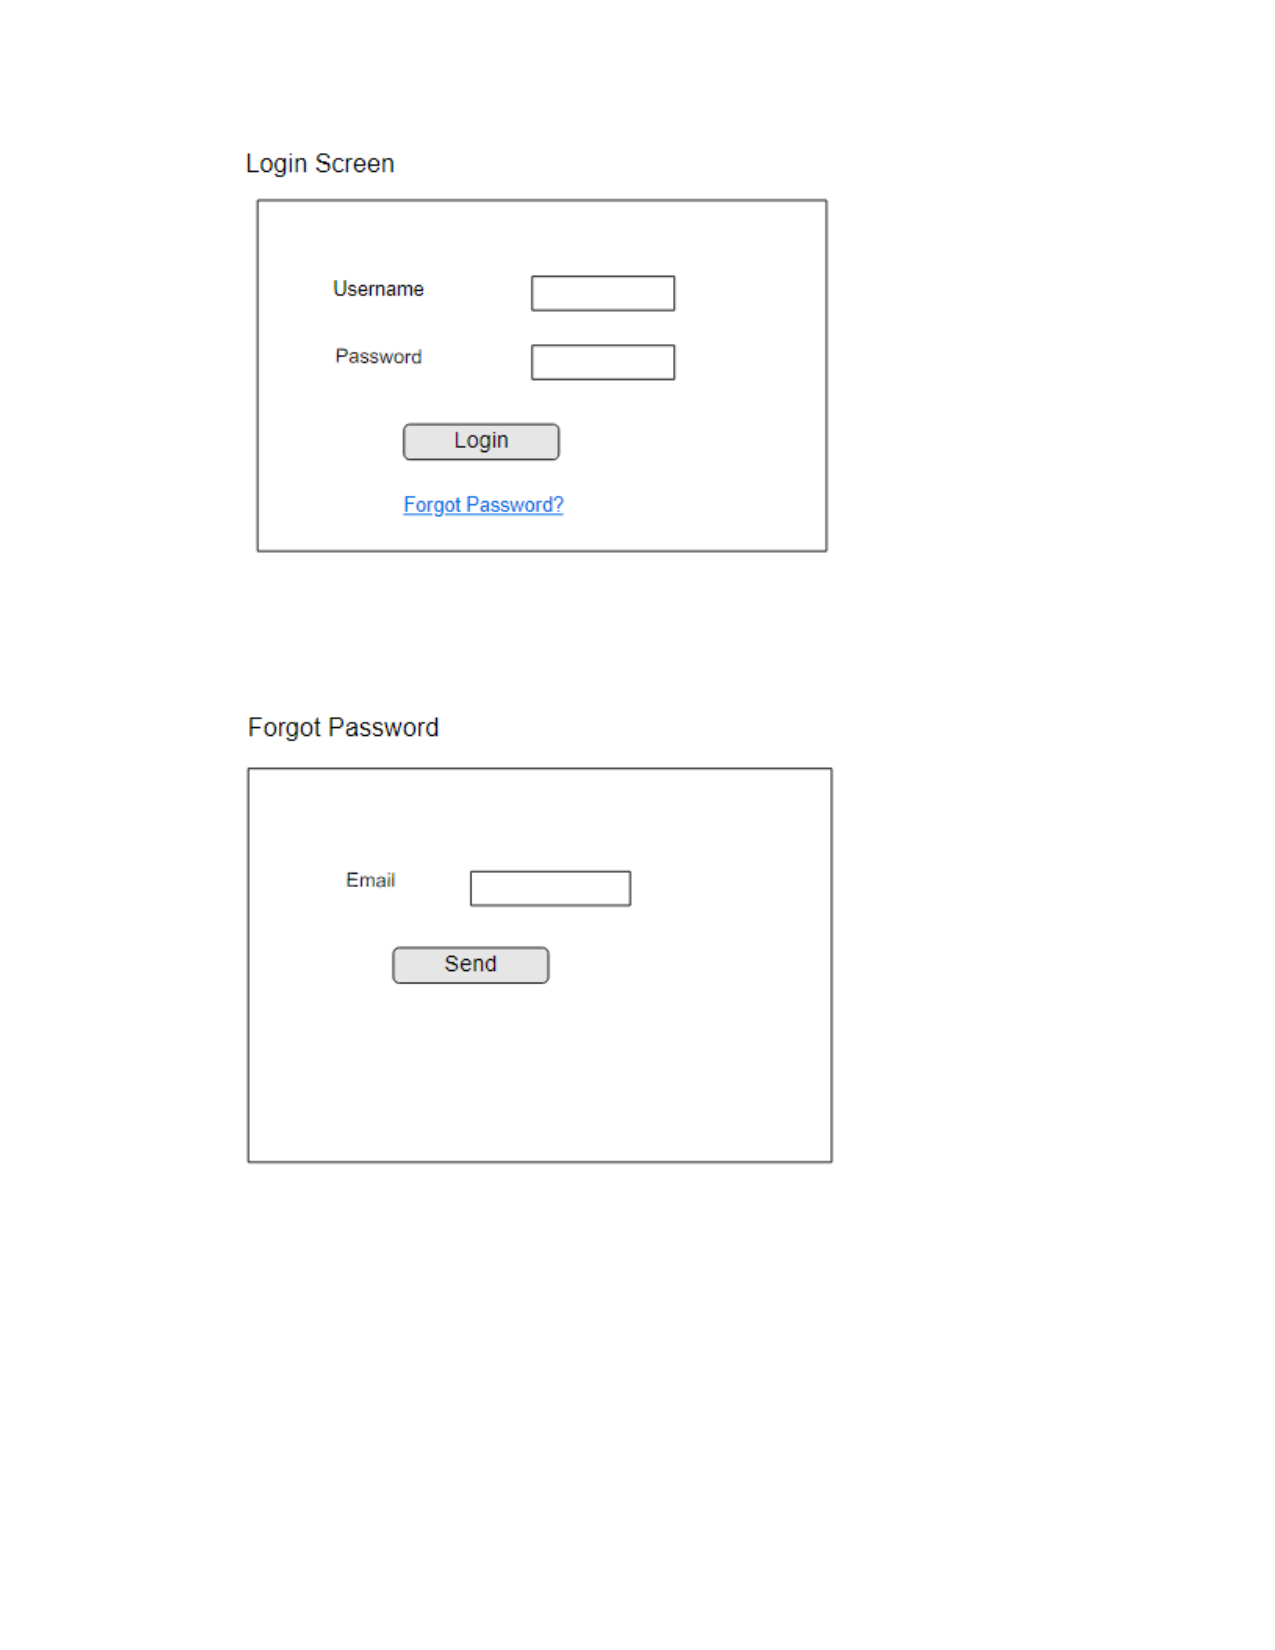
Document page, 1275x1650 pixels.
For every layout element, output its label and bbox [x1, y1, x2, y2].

picture [220, 149, 888, 570]
picture [231, 702, 901, 1202]
